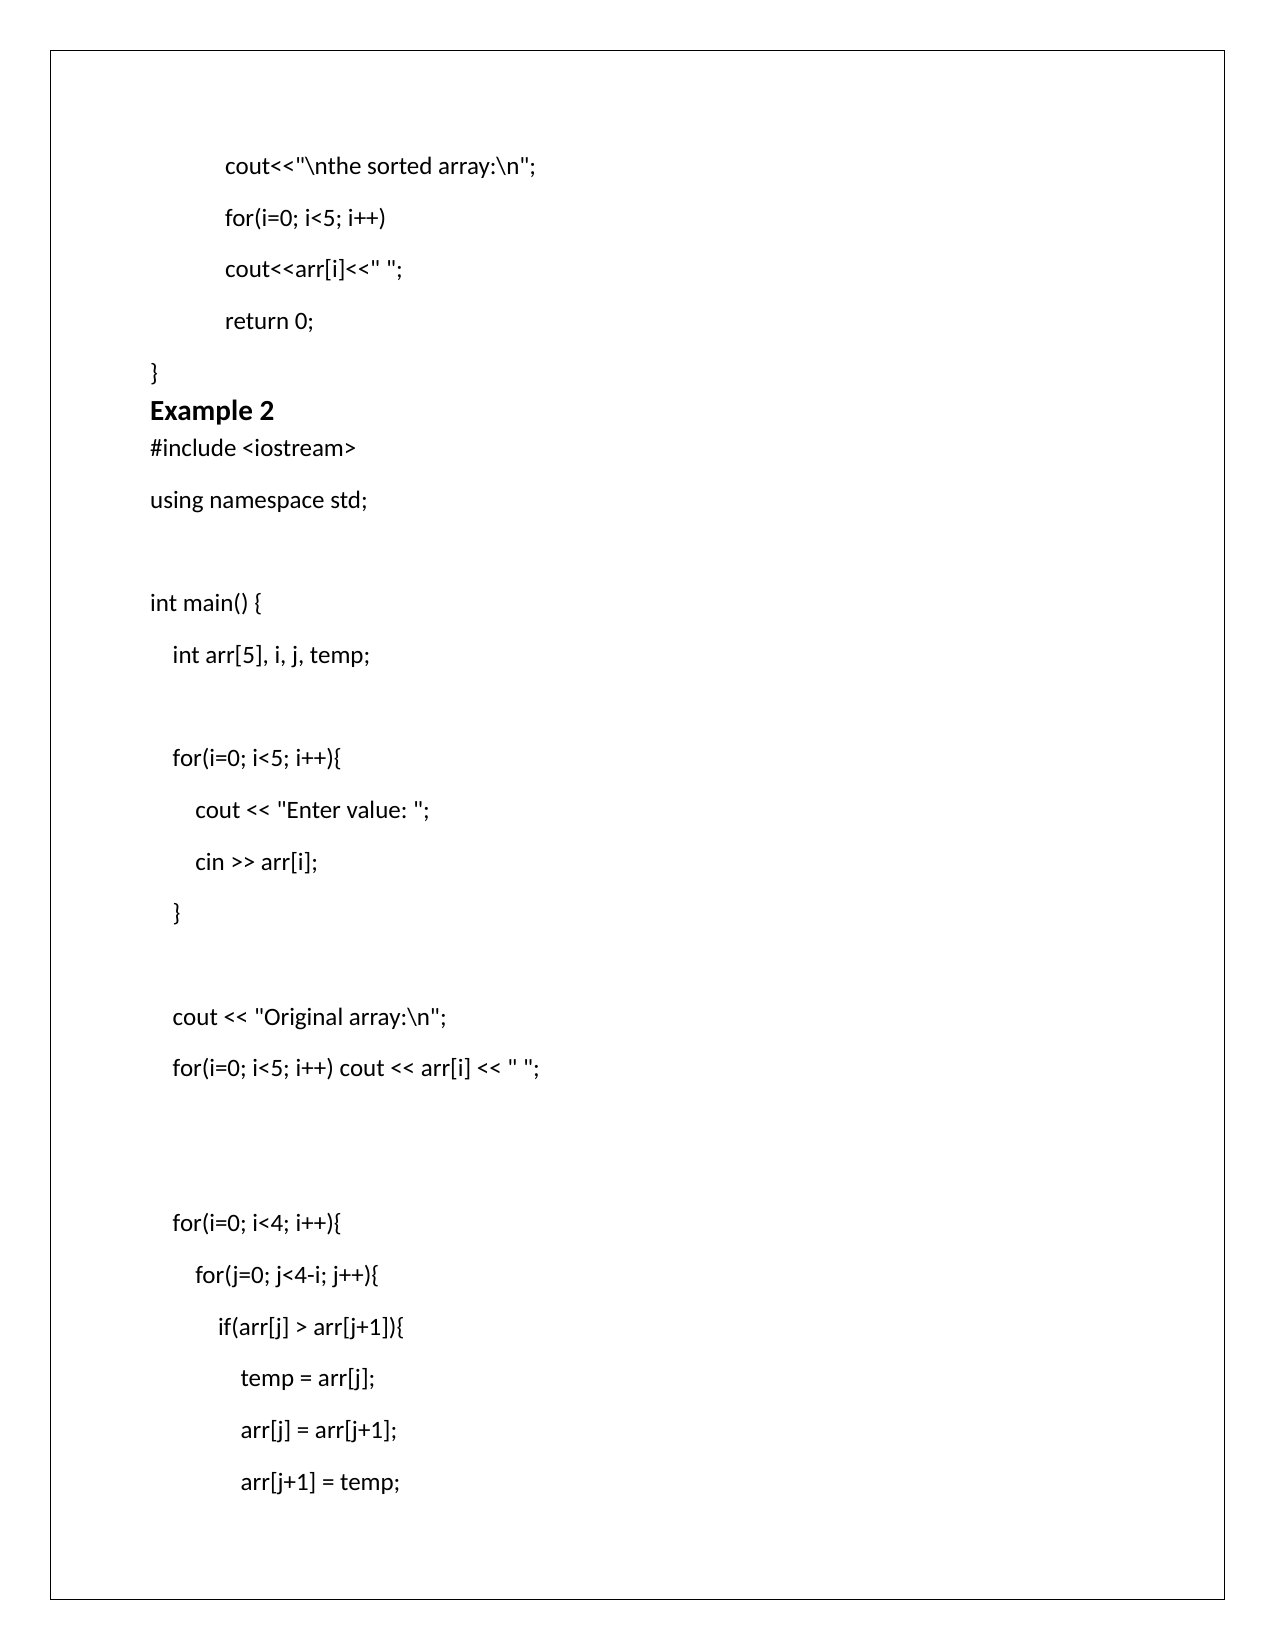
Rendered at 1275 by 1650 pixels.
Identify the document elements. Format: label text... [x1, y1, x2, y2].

text for(i=0; i<5; i++) cout << arr[i] << " "; [150, 1053, 1125, 1083]
text if(arr[j] > arr[j+1]){ [150, 1311, 1125, 1341]
text cout<<arr[i]<<" "; [150, 253, 1125, 284]
text return 0; [150, 305, 1125, 336]
text using namespace std; [150, 484, 1125, 515]
text arr[j+1] = temp; [150, 1466, 1125, 1496]
text for(i=0; i<5; i++){ [150, 743, 1125, 773]
text for(i=0; i<5; i++) [150, 202, 1125, 232]
text cin >> arr[i]; [150, 846, 1125, 876]
text } [150, 898, 1125, 928]
text int main() { [150, 588, 1125, 618]
text cout<<"\nthe sorted array:\n"; [150, 150, 1125, 181]
text cout << "Original array:\n"; [150, 1001, 1125, 1031]
text } Example 2 #include <iostream> [150, 357, 1125, 463]
text arr[j] = arr[j+1]; [150, 1414, 1125, 1445]
text int arr[5], i, j, temp; [150, 639, 1125, 670]
text cout << "Enter value: "; [150, 794, 1125, 825]
text for(j=0; j<4-i; j++){ [150, 1259, 1125, 1290]
text for(i=0; i<4; i++){ [150, 1208, 1125, 1238]
text temp = arr[j]; [150, 1363, 1125, 1393]
